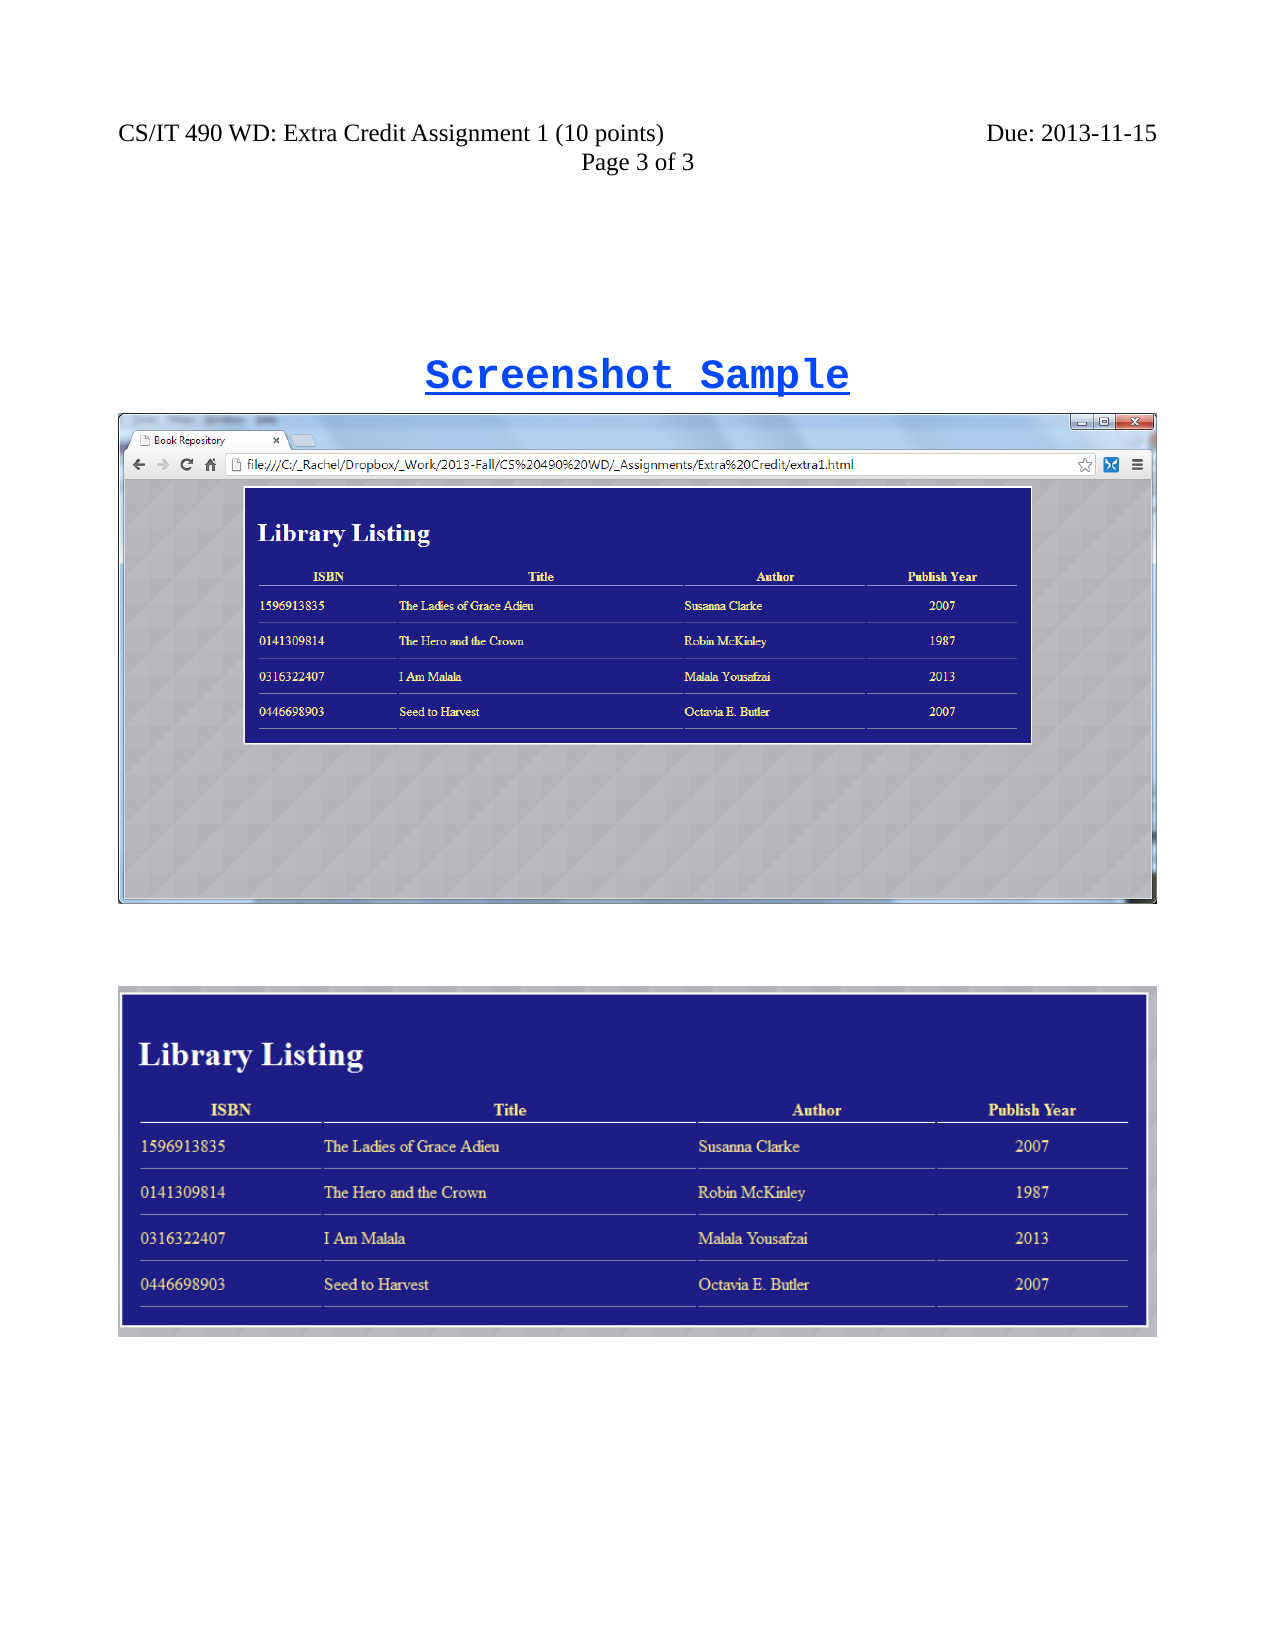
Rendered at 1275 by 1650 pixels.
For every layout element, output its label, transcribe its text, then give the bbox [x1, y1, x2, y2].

picture [118, 413, 1157, 904]
picture [118, 986, 1157, 1337]
subtitle Screenshot Sample [118, 354, 1157, 401]
